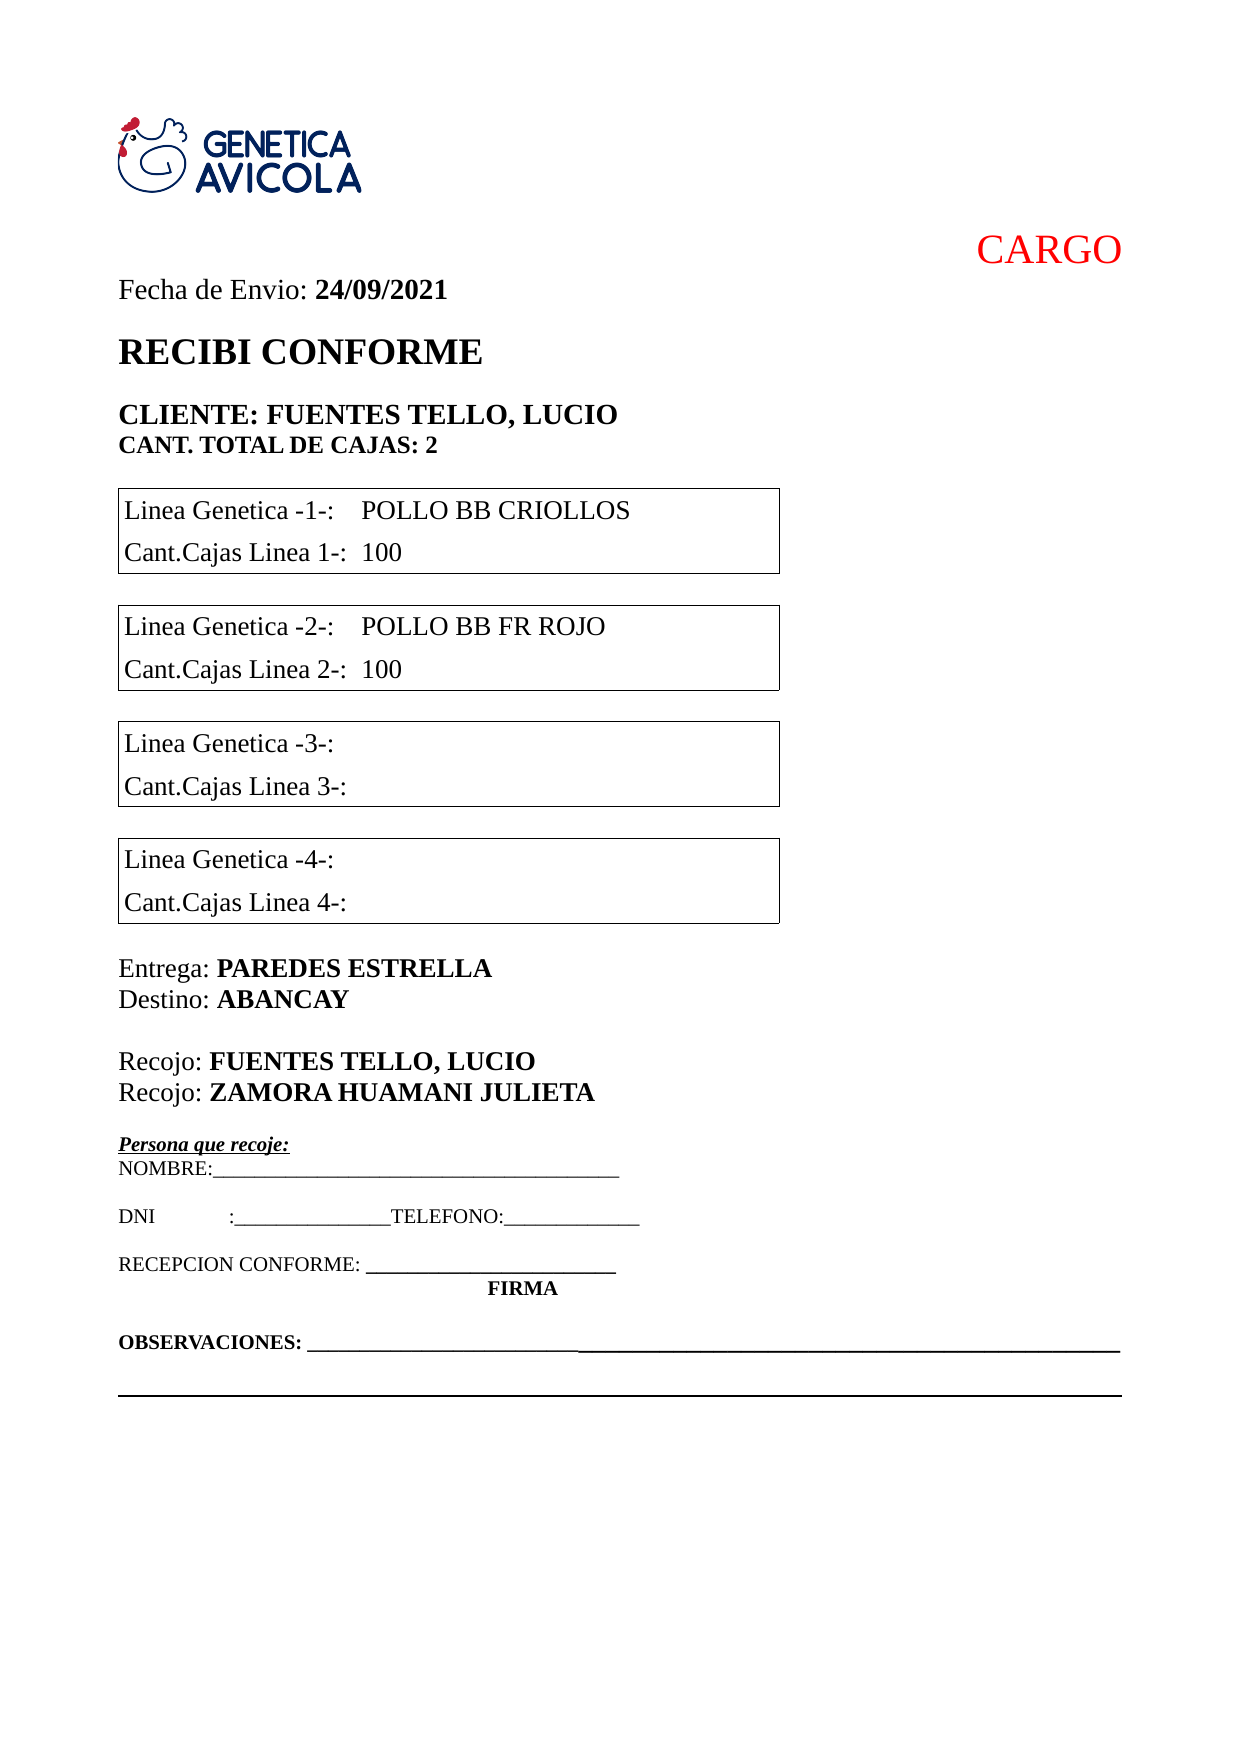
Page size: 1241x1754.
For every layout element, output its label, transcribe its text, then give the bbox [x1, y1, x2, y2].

text DNI :_______________TELEFONO:_____________ [118, 1204, 1122, 1228]
table_cell 100 [356, 647, 779, 690]
table_cell [118, 807, 356, 838]
text Entrega: PAREDES ESTRELLA [118, 952, 1122, 983]
table_cell [356, 691, 779, 721]
table_cell Linea Genetica -4-: [119, 839, 356, 880]
picture [117, 117, 362, 193]
table_header POLLO BB CRIOLLOS [356, 489, 779, 531]
text RECIBI CONFORME [118, 330, 1122, 373]
table_cell POLLO BB FR ROJO [356, 606, 779, 647]
table_cell Cant.Cajas Linea 3-: [119, 764, 356, 806]
text Recojo: ZAMORA HUAMANI JULIETA [118, 1076, 1122, 1108]
text FIRMA [118, 1276, 1122, 1300]
table_cell Cant.Cajas Linea 4-: [119, 880, 356, 923]
table_header Linea Genetica -1-: [119, 489, 356, 531]
text CANT. TOTAL DE CAJAS: 2 [118, 431, 1122, 459]
table_cell 100 [356, 531, 779, 573]
table_cell Cant.Cajas Linea 2-: [119, 647, 356, 690]
table_cell [356, 764, 779, 806]
text RECEPCION CONFORME: ________________________ [118, 1252, 1122, 1276]
text OBSERVACIONES: __________________________________________________________________ [118, 1324, 1122, 1355]
text CLIENTE: FUENTES TELLO, LUCIO [118, 397, 1122, 431]
text Recojo: FUENTES TELLO, LUCIO [118, 1045, 1122, 1076]
table_cell [356, 880, 779, 923]
text CARGO [118, 224, 1122, 272]
table_cell Cant.Cajas Linea 1-: [119, 531, 356, 573]
table_cell [356, 839, 779, 880]
table_cell [356, 722, 779, 764]
table_cell [118, 691, 356, 721]
table_cell Linea Genetica -3-: [119, 722, 356, 764]
table_cell Linea Genetica -2-: [119, 606, 356, 647]
table_cell [118, 574, 356, 604]
table_cell [356, 807, 779, 838]
text NOMBRE:_______________________________________ [118, 1156, 1122, 1180]
table_cell [356, 574, 779, 604]
text Fecha de Envio: 24/09/2021 [118, 272, 1122, 306]
text Destino: ABANCAY [118, 983, 1122, 1014]
text Persona que recoje: [118, 1132, 1122, 1156]
